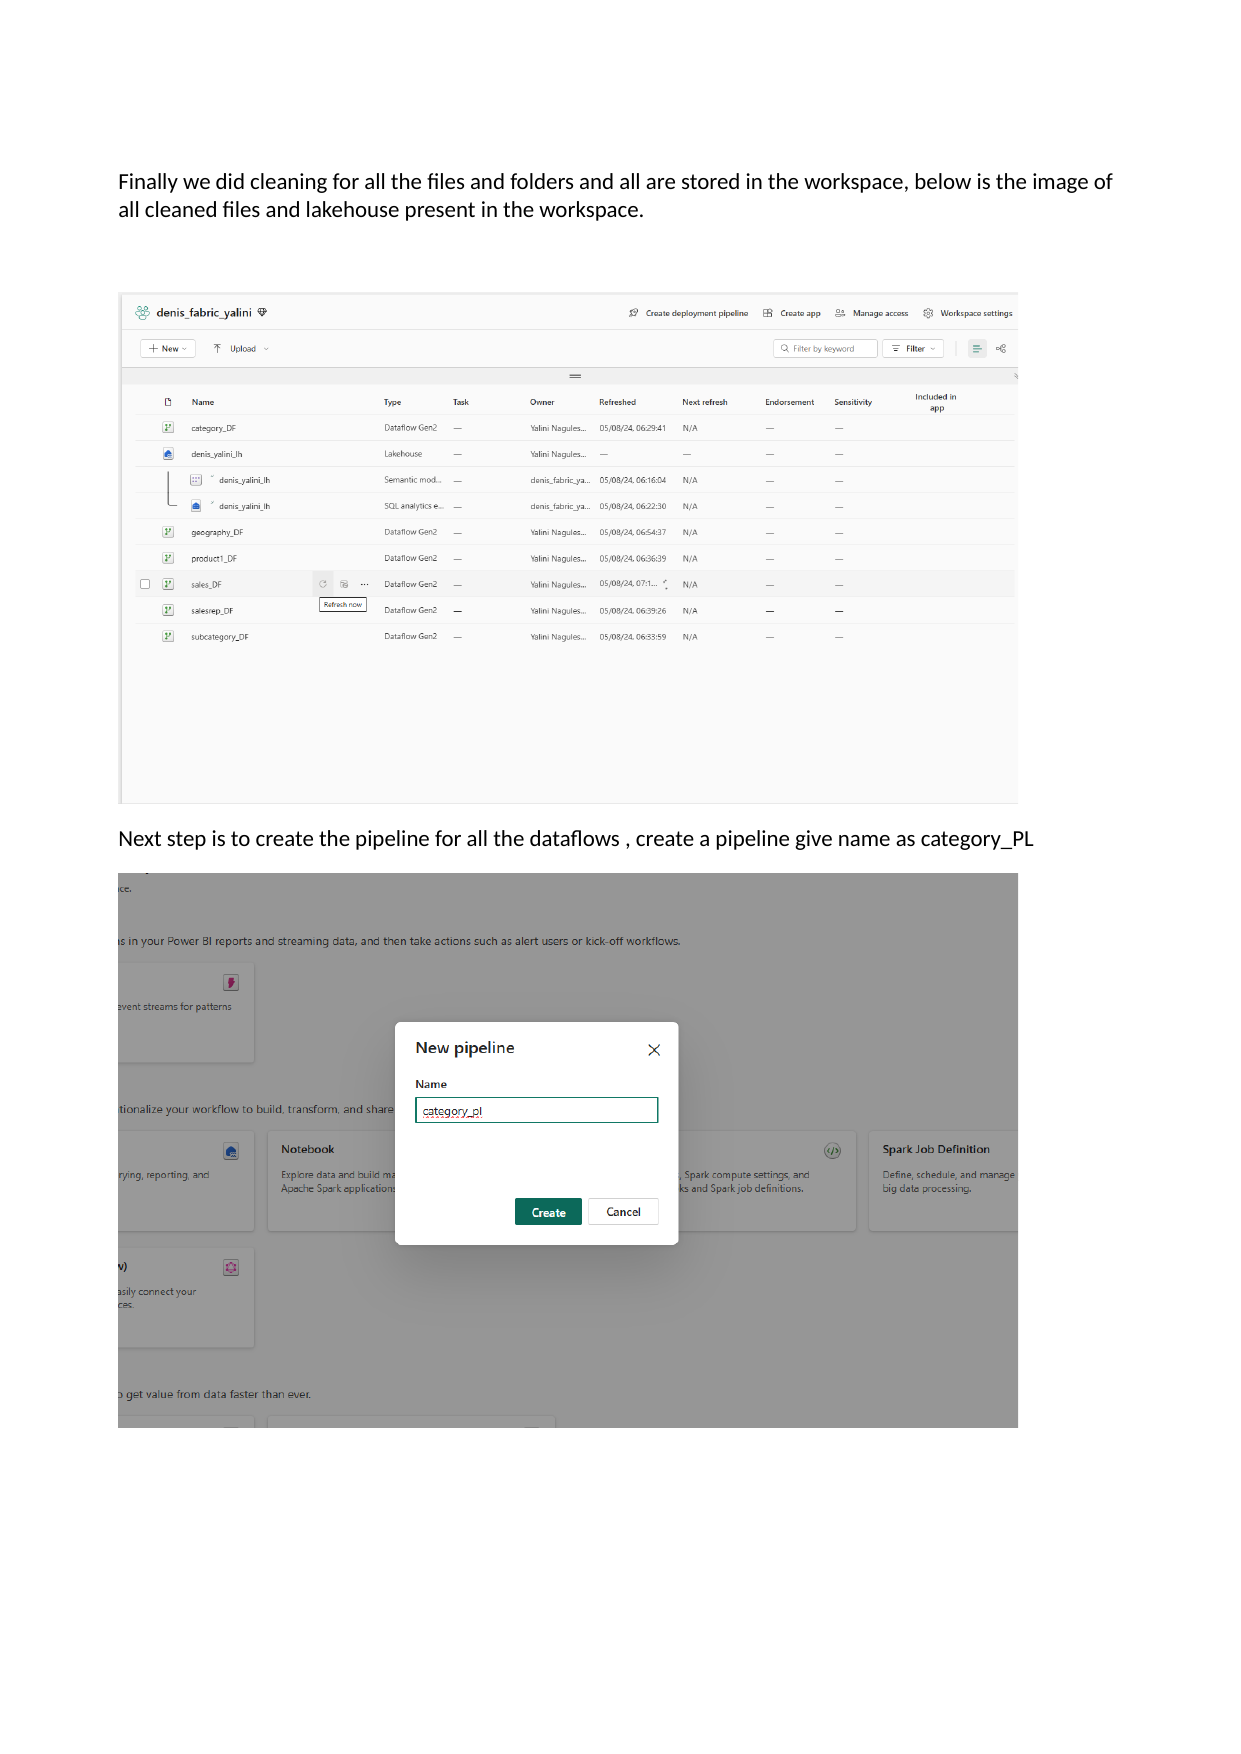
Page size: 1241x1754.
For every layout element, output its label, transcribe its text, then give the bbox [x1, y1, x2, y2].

text Finally we did cleaning for all the files and folders and all are stored in the workspace, below is the image of all cleaned files and lakehouse present in the workspace. [118, 167, 1122, 223]
text Next step is to create the pipeline for all the dataflows , create a pipeline give name as category_PL [118, 824, 1122, 852]
